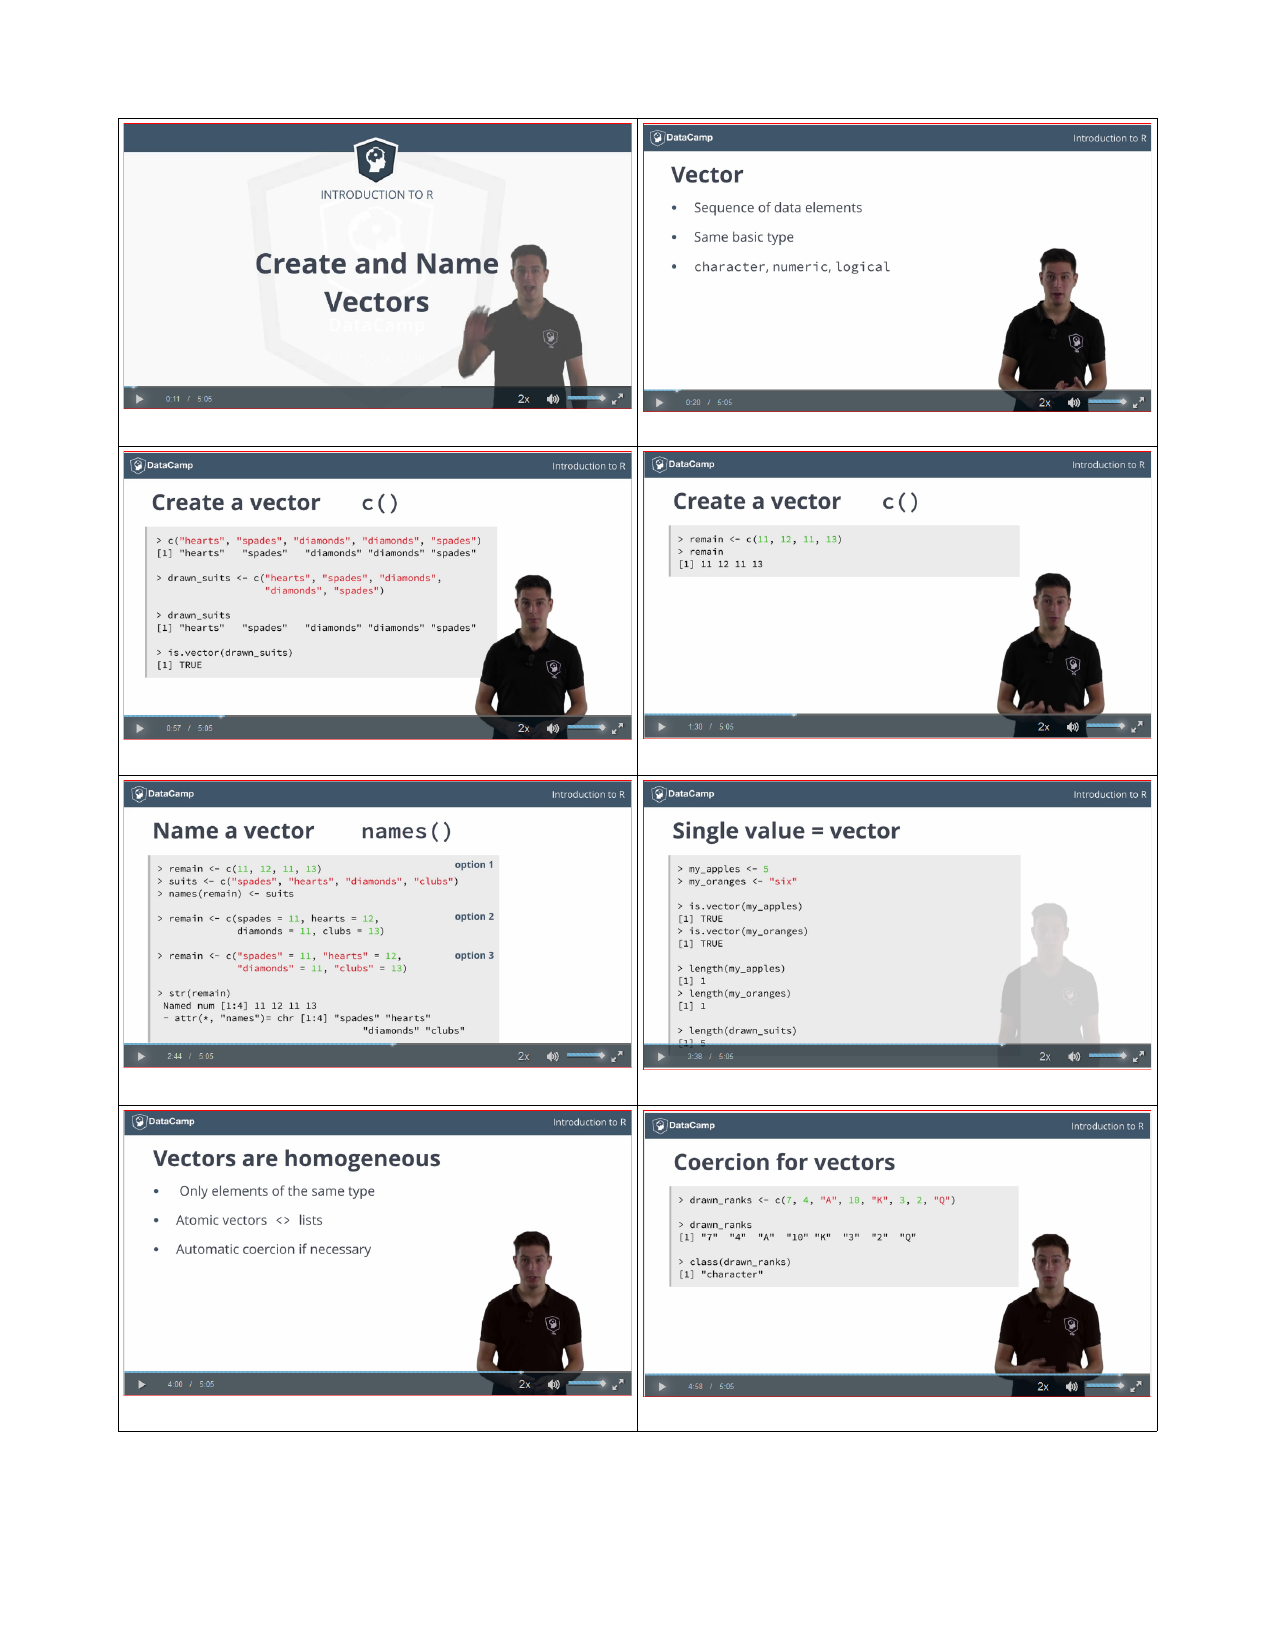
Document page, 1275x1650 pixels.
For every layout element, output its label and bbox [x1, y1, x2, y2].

picture [123, 451, 632, 740]
picture [123, 780, 632, 1068]
table_cell [119, 776, 637, 1104]
picture [643, 451, 1152, 739]
picture [643, 1110, 1152, 1397]
picture [123, 123, 632, 409]
table_cell [638, 776, 1157, 1104]
table_cell [119, 447, 637, 774]
table_header [119, 119, 637, 446]
table_cell [638, 447, 1157, 774]
picture [123, 1110, 632, 1396]
picture [643, 780, 1152, 1070]
table_header [638, 119, 1157, 446]
picture [643, 123, 1152, 412]
table_cell [638, 1106, 1157, 1431]
table_cell [119, 1106, 637, 1431]
